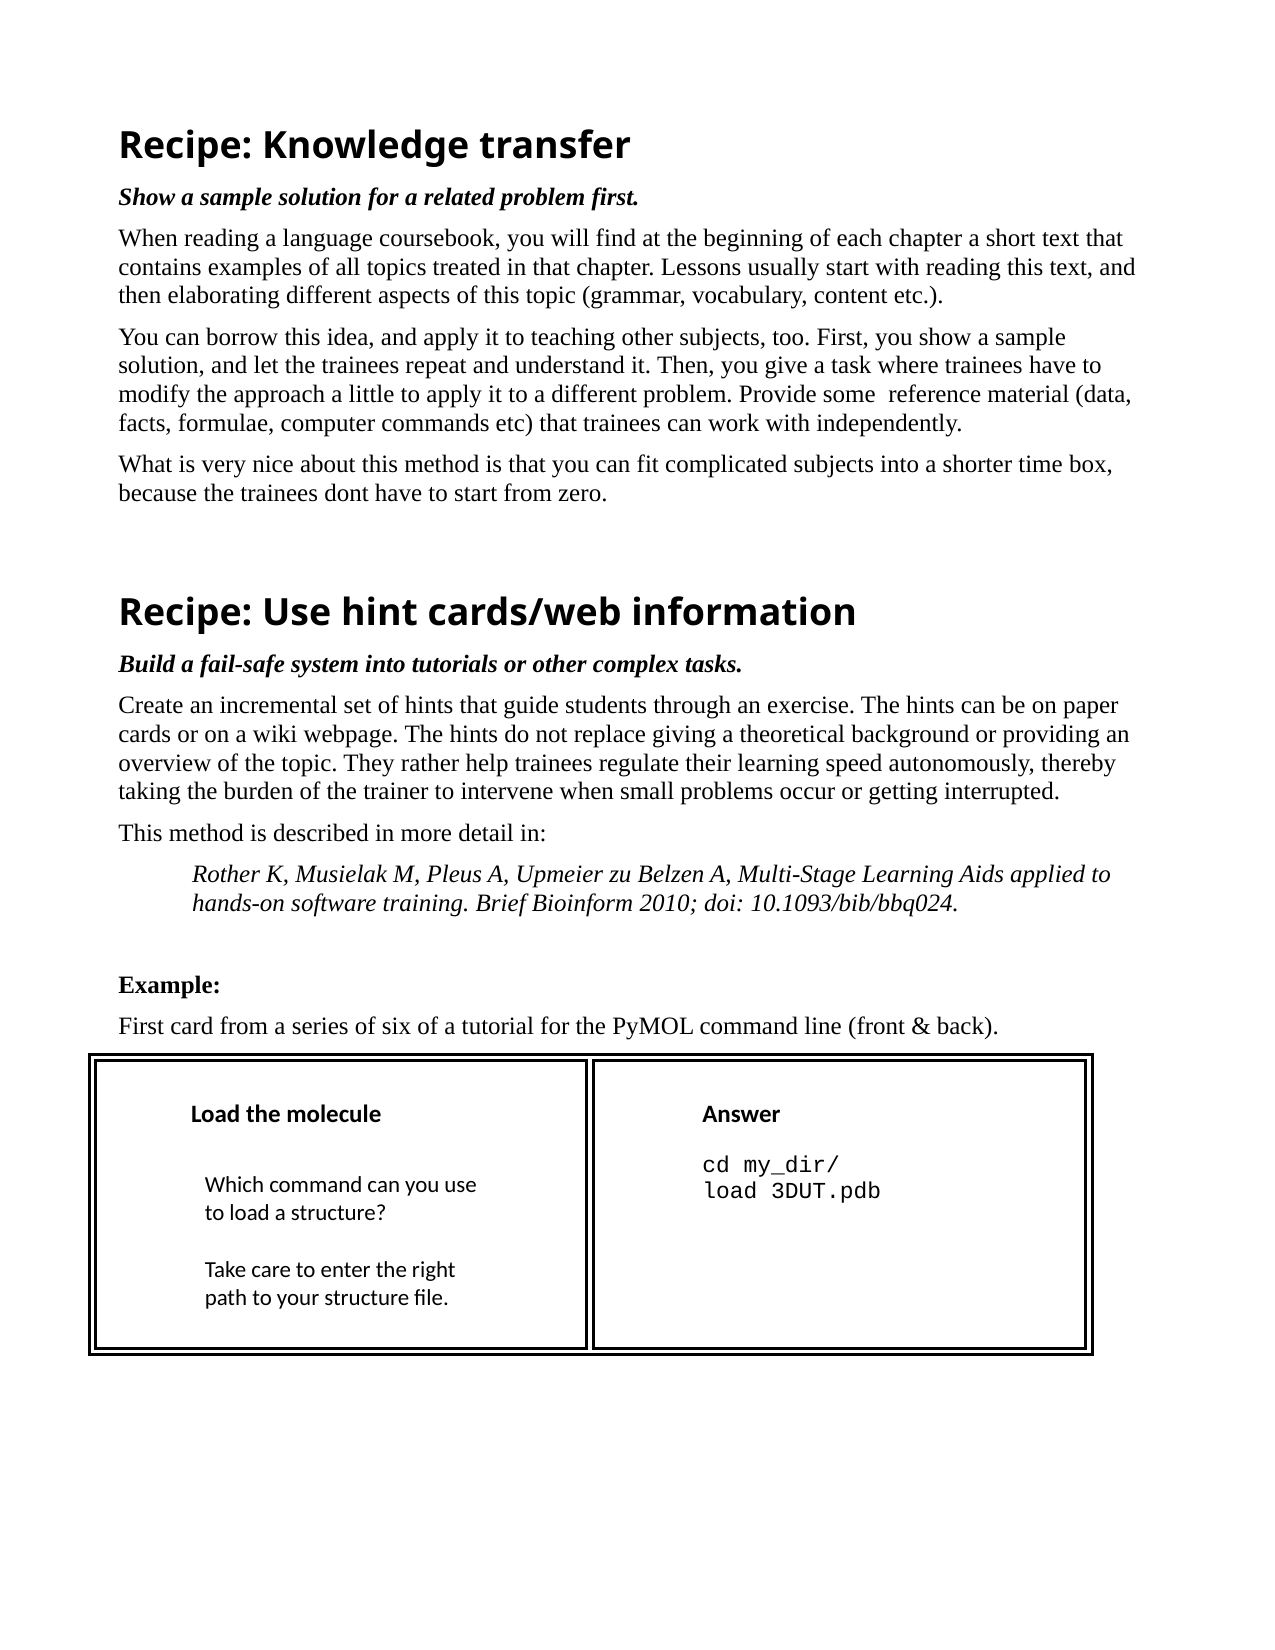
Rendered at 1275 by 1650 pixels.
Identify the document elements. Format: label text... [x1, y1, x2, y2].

table_header Answer cd my_dir/ load 3DUT.pdb [590, 1056, 1089, 1347]
text Show a sample solution for a related problem first. [118, 182, 1157, 210]
text This method is described in more detail in: [118, 818, 1157, 846]
text When reading a language coursebook, you will find at the beginning of each chapter a short text that contains examples of all topics treated in that chapter. Lessons usually start with reading this text, and then elaborating different aspects of this topic (grammar, vocabulary, content etc.). [118, 223, 1157, 309]
text Create an incremental set of hints that guide students through an exercise. The hints can be on paper cards or on a wiki webpage. The hints do not replace giving a theoretical background or providing an overview of the topic. They rather help trainees regulate their learning speed autonomously, thereby taking the burden of the trainer to intervene when small problems occur or getting interrupted. [118, 690, 1157, 805]
text Build a fail-safe system into tutorials or other complex tasks. [118, 649, 1157, 678]
subtitle Recipe: Use hint cards/web information [118, 585, 1157, 636]
text First card from a series of six of a tutorial for the PyMOL command line (front & back). [118, 1011, 1157, 1040]
subtitle Recipe: Knowledge transfer [118, 118, 1157, 169]
table_header Load the molecule Which command can you use to load a structure? Take care to enter the right path to your structure file. [93, 1056, 590, 1347]
text Example: [118, 970, 1157, 999]
text What is very nice about this method is that you can fit complicated subjects into a shorter time box, because the trainees dont have to start from zero. [118, 449, 1157, 507]
text Rother K, Musielak M, Pleus A, Upmeier zu Belzen A, Multi-Stage Learning Aids applied to hands-on software training. Brief Bioinform 2010; doi: 10.1093/bib/bbq024. [192, 859, 1157, 916]
text You can borrow this idea, and apply it to teaching other subjects, too. First, you show a sample solution, and let the trainees repeat and understand it. Then, you give a task where trainees have to modify the approach a little to apply it to a different problem. Provide some reference material (data, facts, formulae, computer commands etc) that trainees can work with independently. [118, 322, 1157, 437]
